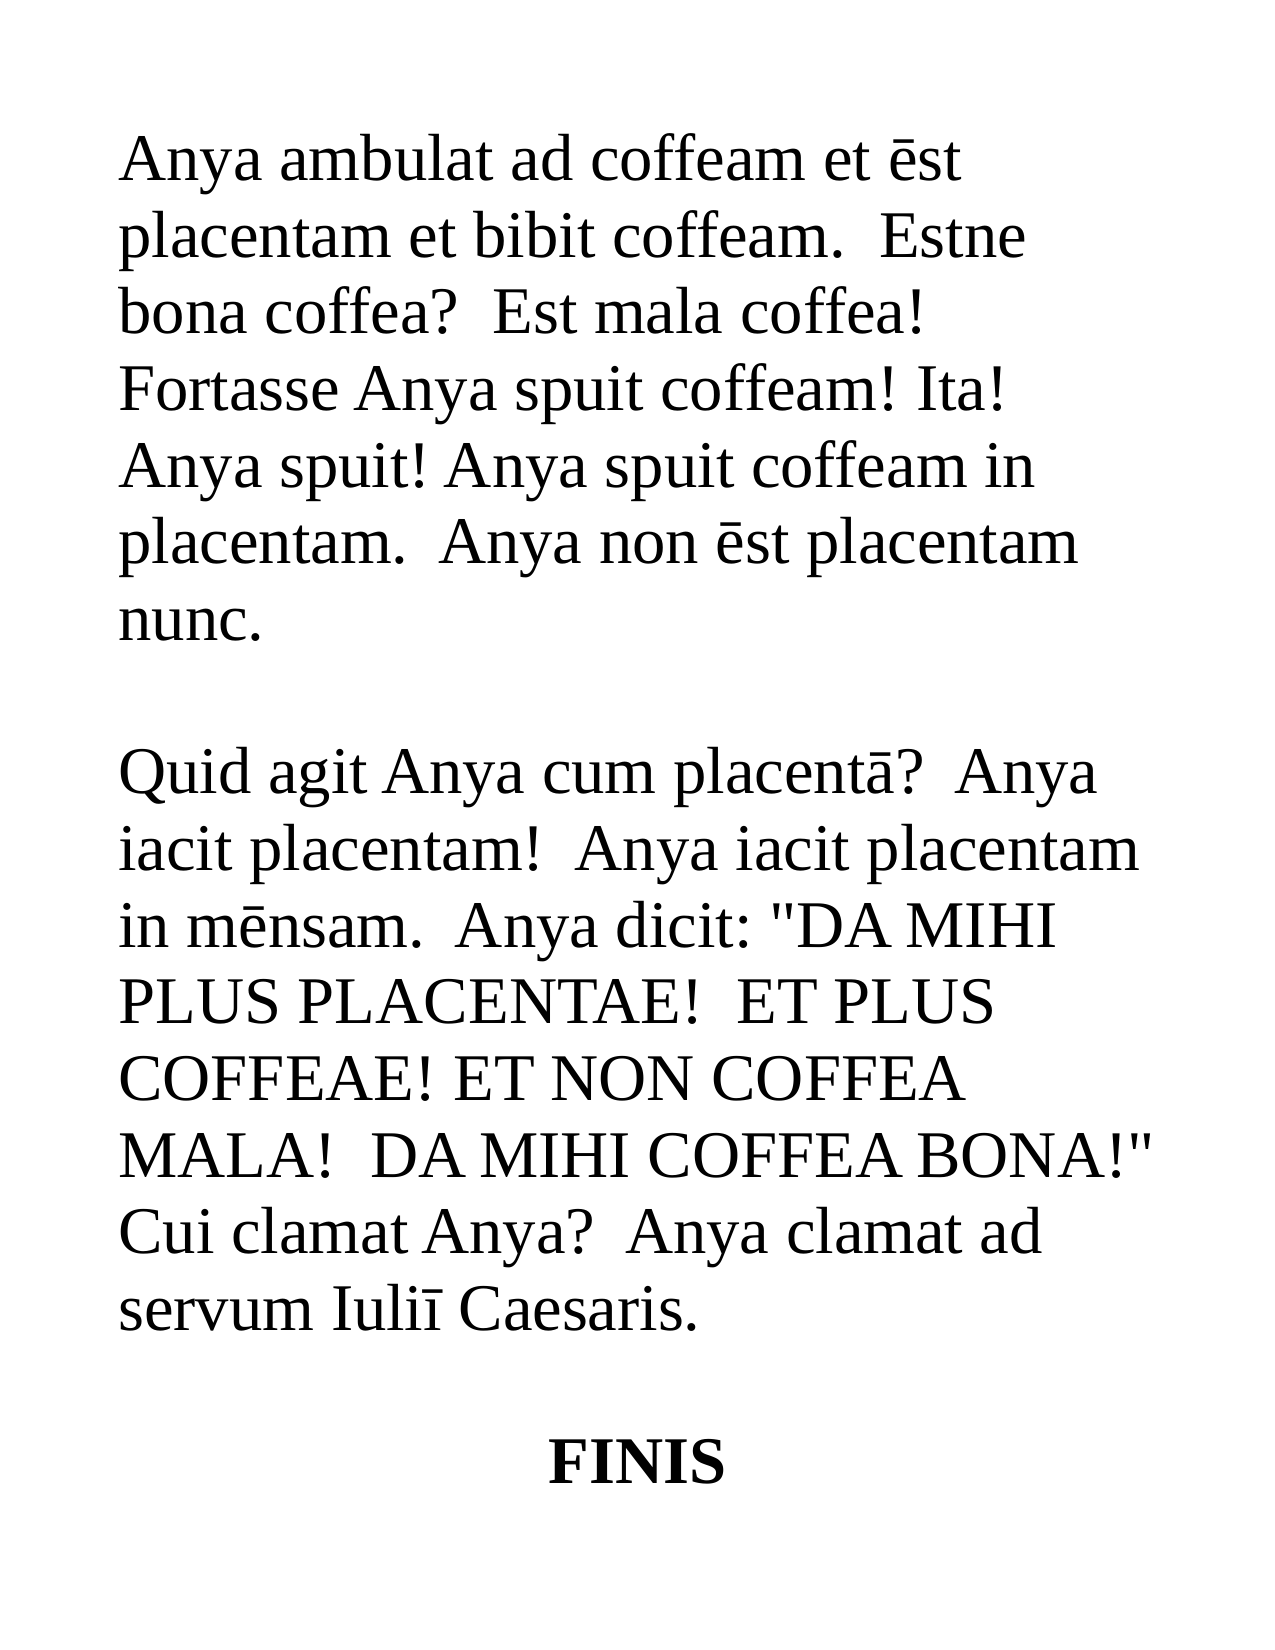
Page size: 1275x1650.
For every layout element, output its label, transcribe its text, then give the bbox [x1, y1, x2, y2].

text FINIS [118, 1421, 1157, 1498]
text Quid agit Anya cum placentā? Anya iacit placentam! Anya iacit placentam in mēnsam. Anya dicit: "DA MIHI PLUS PLACENTAE! ET PLUS COFFEAE! ET NON COFFEA MALA! DA MIHI COFFEA BONA!" Cui clamat Anya? Anya clamat ad servum Iuliī Caesaris. [118, 731, 1157, 1345]
text Anya ambulat ad coffeam et ēst placentam et bibit coffeam. Estne bona coffea? Est mala coffea! Fortasse Anya spuit coffeam! Ita! Anya spuit! Anya spuit coffeam in placentam. Anya non ēst placentam nunc. [118, 118, 1157, 655]
